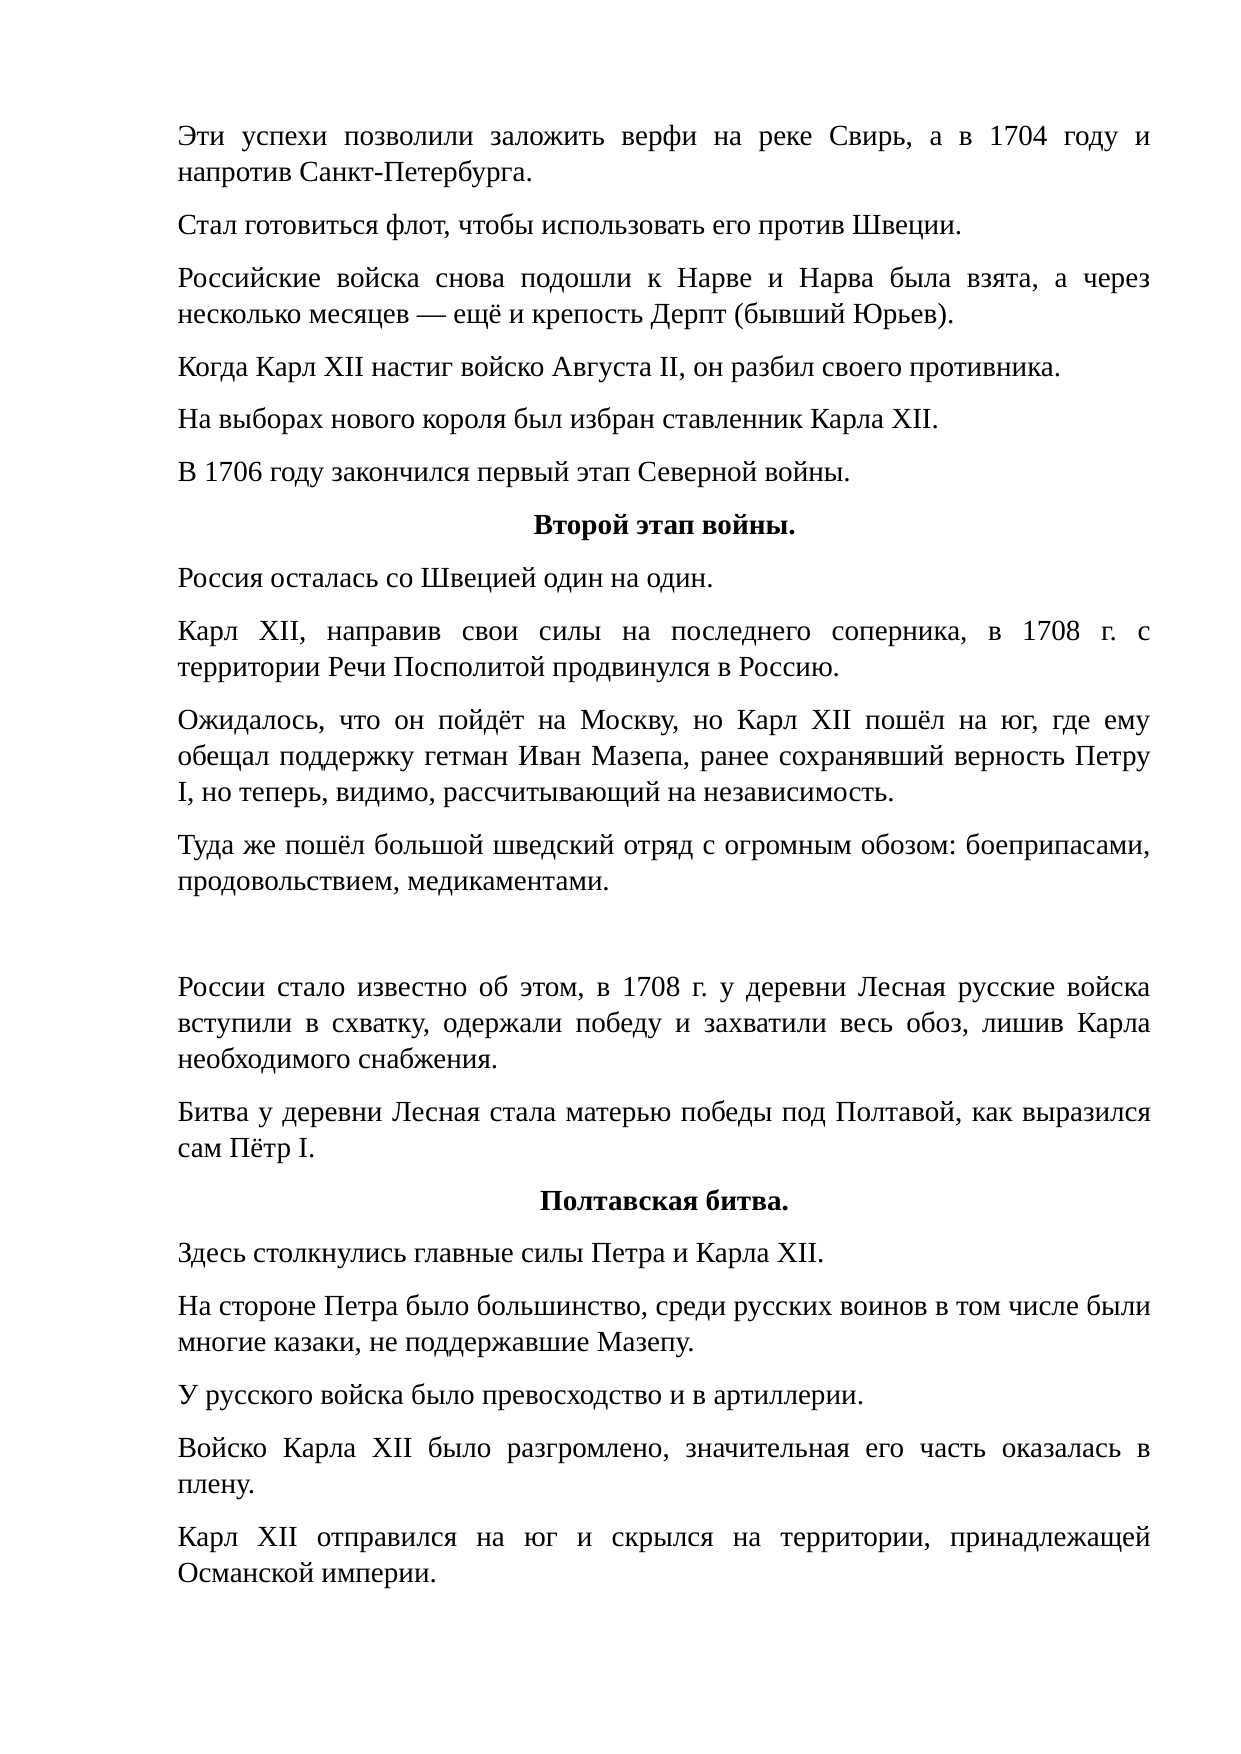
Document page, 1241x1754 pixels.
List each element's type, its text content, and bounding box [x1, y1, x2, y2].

text Туда же пошёл большой шведский отряд с огромным обозом: боеприпасами, продовольствием, медикаментами. [177, 827, 1152, 897]
text У русского войска было превосходство и в артиллерии. [177, 1377, 1152, 1411]
text На выборах нового короля был избран ставленник Карла XII. [177, 402, 1152, 435]
text Второй этап войны. [177, 507, 1152, 541]
text Битва у деревни Лесная стала матерью победы под Полтавой, как выразился сам Пётр I. [177, 1094, 1152, 1163]
text Войско Карла XII было разгромлено, значительная его часть оказалась в плену. [177, 1430, 1152, 1500]
text Карл XII отправился на юг и скрылся на территории, принадлежащей Османской империи. [177, 1519, 1152, 1589]
text На стороне Петра было большинство, среди русских воинов в том числе были многие казаки, не поддержавшие Мазепу. [177, 1288, 1152, 1358]
text Полтавская битва. [177, 1183, 1152, 1216]
text Российские войска снова подошли к Нарве и Нарва была взята, а через несколько месяцев — ещё и крепость Дерпт (бывший Юрьев). [177, 260, 1152, 329]
text Здесь столкнулись главные силы Петра и Карла XII. [177, 1236, 1152, 1269]
text Ожидалось, что он пойдёт на Москву, но Карл XII пошёл на юг, где ему обещал поддержку гетман Иван Мазепа, ранее сохранявший верность Петру I, но теперь, видимо, рассчитывающий на независимость. [177, 702, 1152, 808]
text Россия осталась со Швецией один на один. [177, 560, 1152, 594]
text России стало известно об этом, в 1708 г. у деревни Лесная русские войска вступили в схватку, одержали победу и захватили весь обоз, лишив Карла необходимого снабжения. [177, 969, 1152, 1074]
text Когда Карл XII настиг войско Августа II, он разбил своего противника. [177, 349, 1152, 382]
text Эти успехи позволили заложить верфи на реке Свирь, а в 1704 году и напротив Санкт-Петербурга. [177, 118, 1152, 188]
text Стал готовиться флот, чтобы использовать его против Швеции. [177, 207, 1152, 241]
text В 1706 году закончился первый этап Северной войны. [177, 454, 1152, 488]
text Карл XII, направив свои силы на последнего соперника, в 1708 г. с территории Речи Посполитой продвинулся в Россию. [177, 613, 1152, 683]
